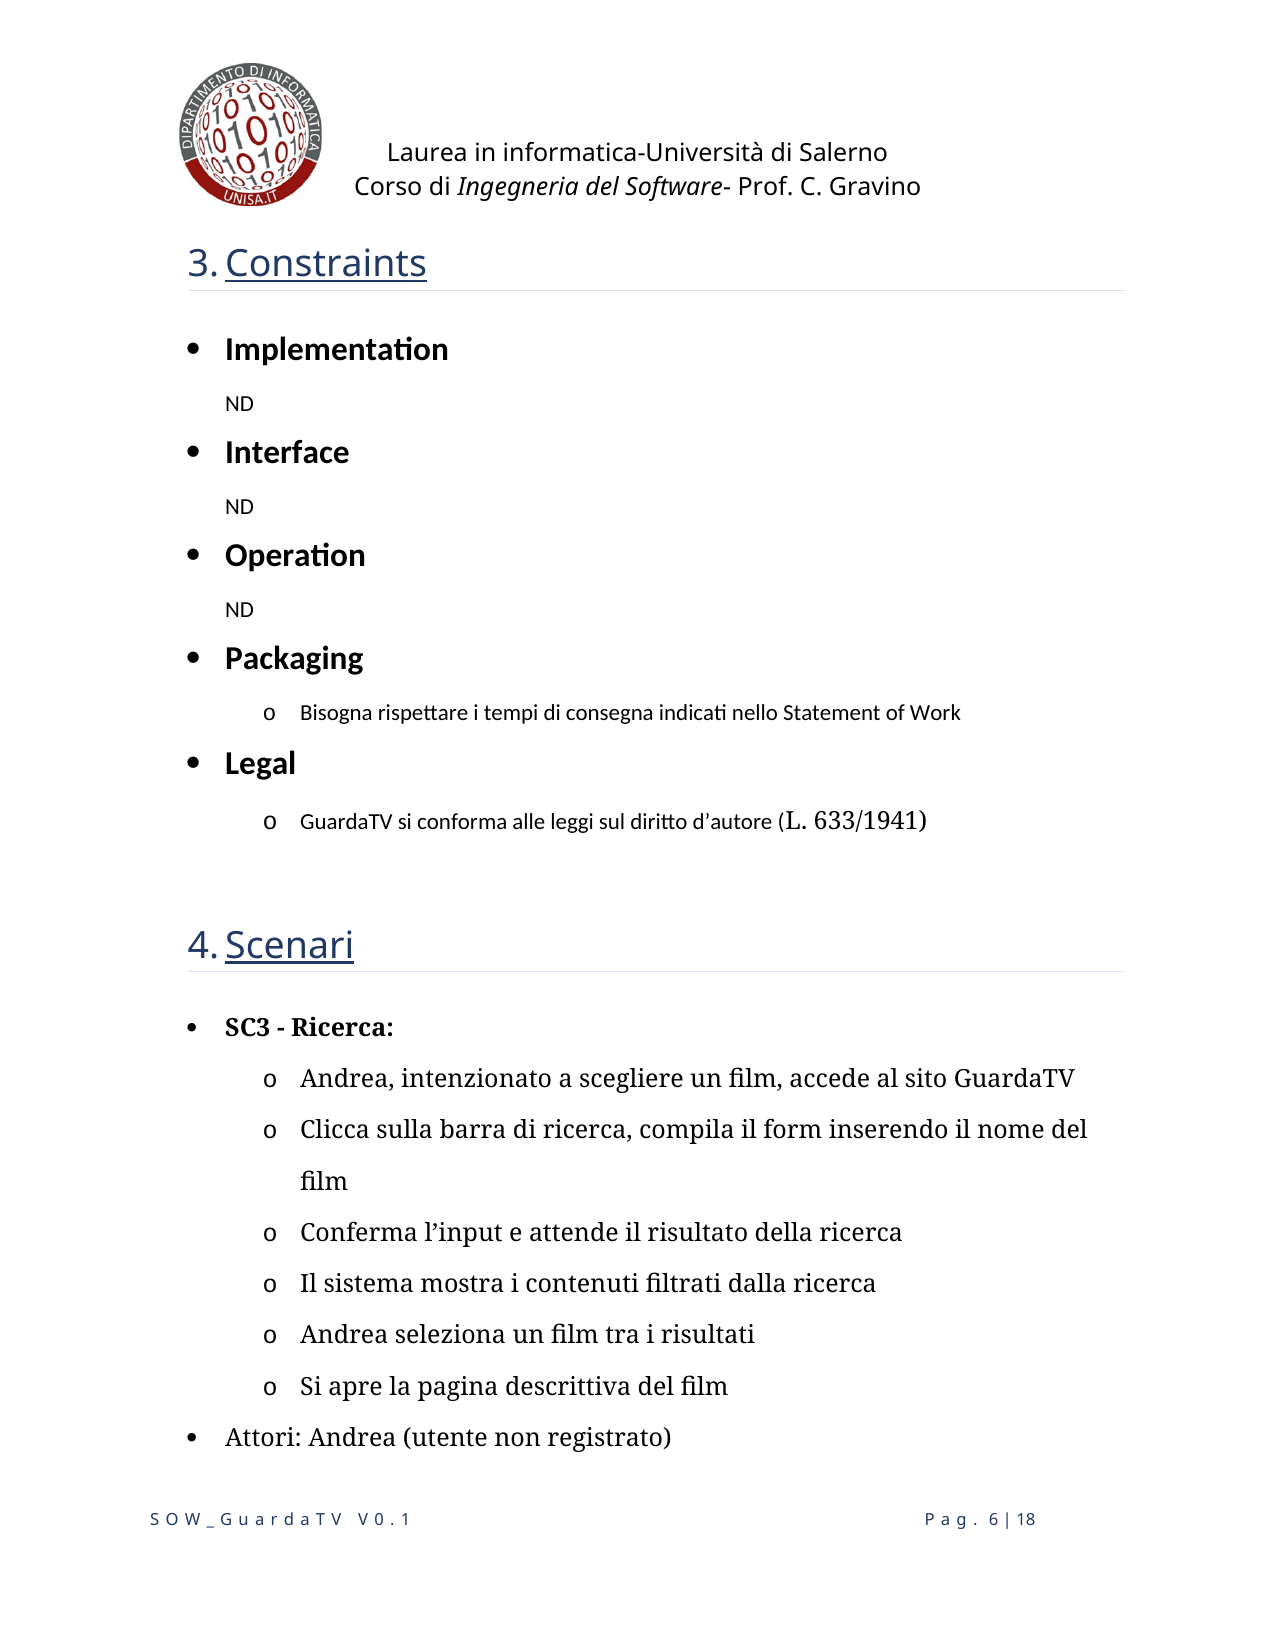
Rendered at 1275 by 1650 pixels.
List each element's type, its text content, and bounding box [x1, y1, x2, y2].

list Attori: Andrea (utente non registrato) [187, 1420, 1125, 1454]
text ND [225, 492, 1125, 520]
list Andrea seleziona un film tra i risultati [262, 1317, 1125, 1351]
list Il sistema mostra i contenuti filtrati dalla ricerca [262, 1266, 1125, 1300]
list Scenari [187, 918, 1125, 972]
list Bisogna rispettare i tempi di consegna indicati nello Statement of Work [262, 698, 1125, 727]
list Si apre la pagina descrittiva del film [262, 1368, 1125, 1403]
list Implementation [187, 328, 1125, 369]
list Interface [187, 431, 1125, 472]
list SC3 - Ricerca: [187, 1009, 1125, 1044]
list Legal [187, 742, 1125, 783]
list Andrea, intenzionato a scegliere un film, accede al sito GuardaTV [262, 1061, 1125, 1095]
list Packaging [187, 637, 1125, 678]
list Operation [187, 534, 1125, 575]
text ND [225, 389, 1125, 417]
list GuardaTV si conforma alle leggi sul diritto d’autore (L. 633/1941) [262, 803, 1125, 837]
text ND [225, 595, 1125, 623]
list Conferma l’input e attende il risultato della ricerca [262, 1214, 1125, 1248]
list Constraints [187, 236, 1125, 290]
list Clicca sulla barra di ricerca, compila il form inserendo il nome del film [262, 1112, 1125, 1197]
